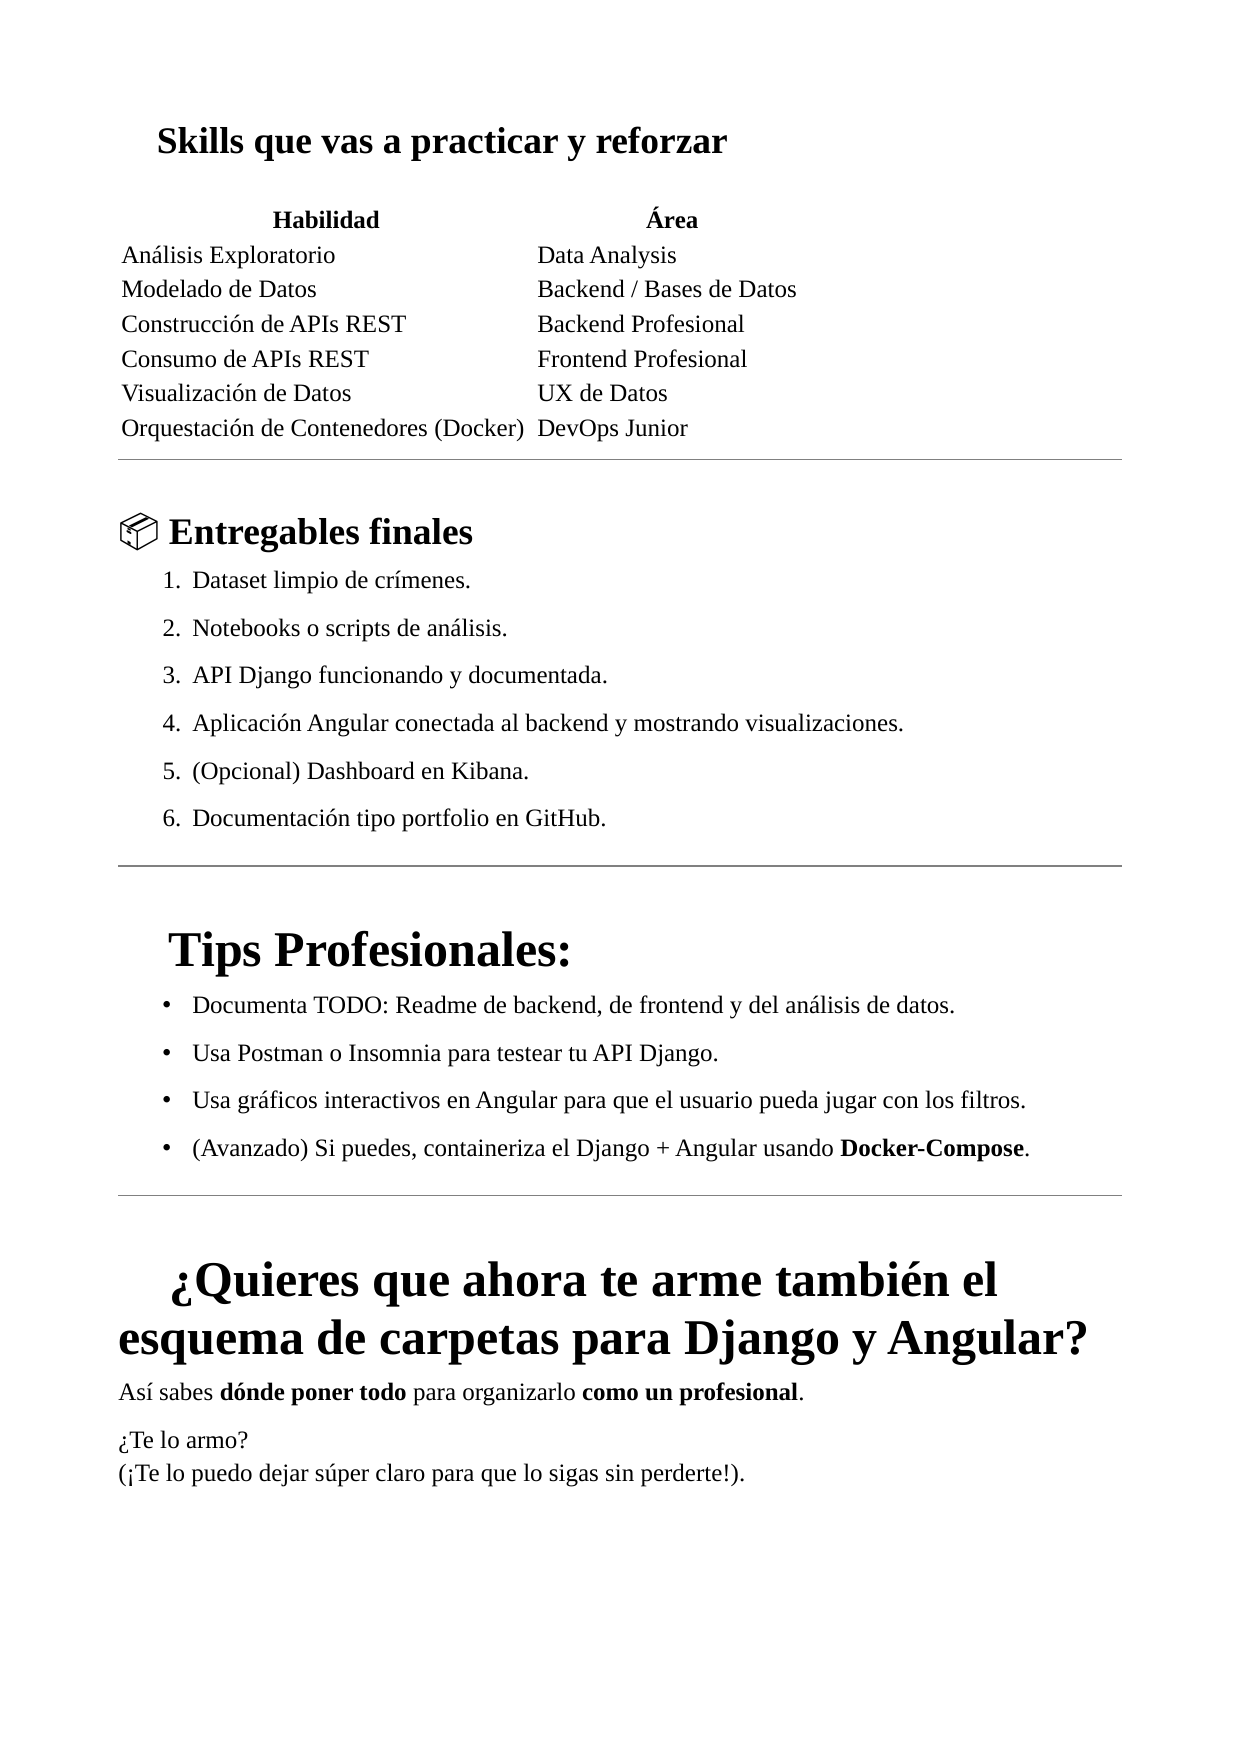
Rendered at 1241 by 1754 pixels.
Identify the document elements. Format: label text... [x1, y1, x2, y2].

list Dataset limpio de crímenes. [162, 565, 1122, 594]
list Documentación tipo portfolio en GitHub. [162, 803, 1122, 832]
list Documenta TODO: Readme de backend, de frontend y del análisis de datos. [162, 990, 1122, 1019]
subtitle 🎯 Skills que vas a practicar y reforzar [118, 118, 1122, 161]
list Notebooks o scripts de análisis. [162, 613, 1122, 642]
table_header Habilidad [118, 203, 534, 237]
subtitle 📢 Tips Profesionales: [118, 920, 1122, 978]
list (Avanzado) Si puedes, containeriza el Django + Angular usando Docker-Compose. [162, 1133, 1122, 1162]
table_cell DevOps Junior [534, 410, 810, 444]
list Aplicación Angular conectada al backend y mostrando visualizaciones. [162, 708, 1122, 737]
list API Django funcionando y documentada. [162, 661, 1122, 689]
table_cell Backend Profesional [534, 306, 810, 341]
table_cell Visualización de Datos [118, 375, 534, 410]
table_cell Data Analysis [534, 237, 810, 272]
table_cell Frontend Profesional [534, 341, 810, 375]
table_cell UX de Datos [534, 375, 810, 410]
table_cell Modelado de Datos [118, 272, 534, 306]
table_cell Análisis Exploratorio [118, 237, 534, 272]
list Usa Postman o Insomnia para testear tu API Django. [162, 1038, 1122, 1067]
subtitle 📦 Entregables finales [118, 510, 1122, 553]
table_cell Backend / Bases de Datos [534, 272, 810, 306]
table_cell Consumo de APIs REST [118, 341, 534, 375]
table_header Área [534, 203, 810, 237]
table_cell Orquestación de Contenedores (Docker) [118, 410, 534, 444]
table_cell Construcción de APIs REST [118, 306, 534, 341]
text ¿Te lo armo? 🔥 (¡Te lo puedo dejar súper claro para que lo sigas sin perderte!). [118, 1425, 1122, 1487]
list (Opcional) Dashboard en Kibana. [162, 756, 1122, 784]
list Usa gráficos interactivos en Angular para que el usuario pueda jugar con los filtros. [162, 1085, 1122, 1114]
subtitle 🚀 ¿Quieres que ahora te arme también el esquema de carpetas para Django y Angular? [118, 1250, 1122, 1365]
text Así sabes dónde poner todo para organizarlo como un profesional. 🎯 [118, 1377, 1122, 1406]
